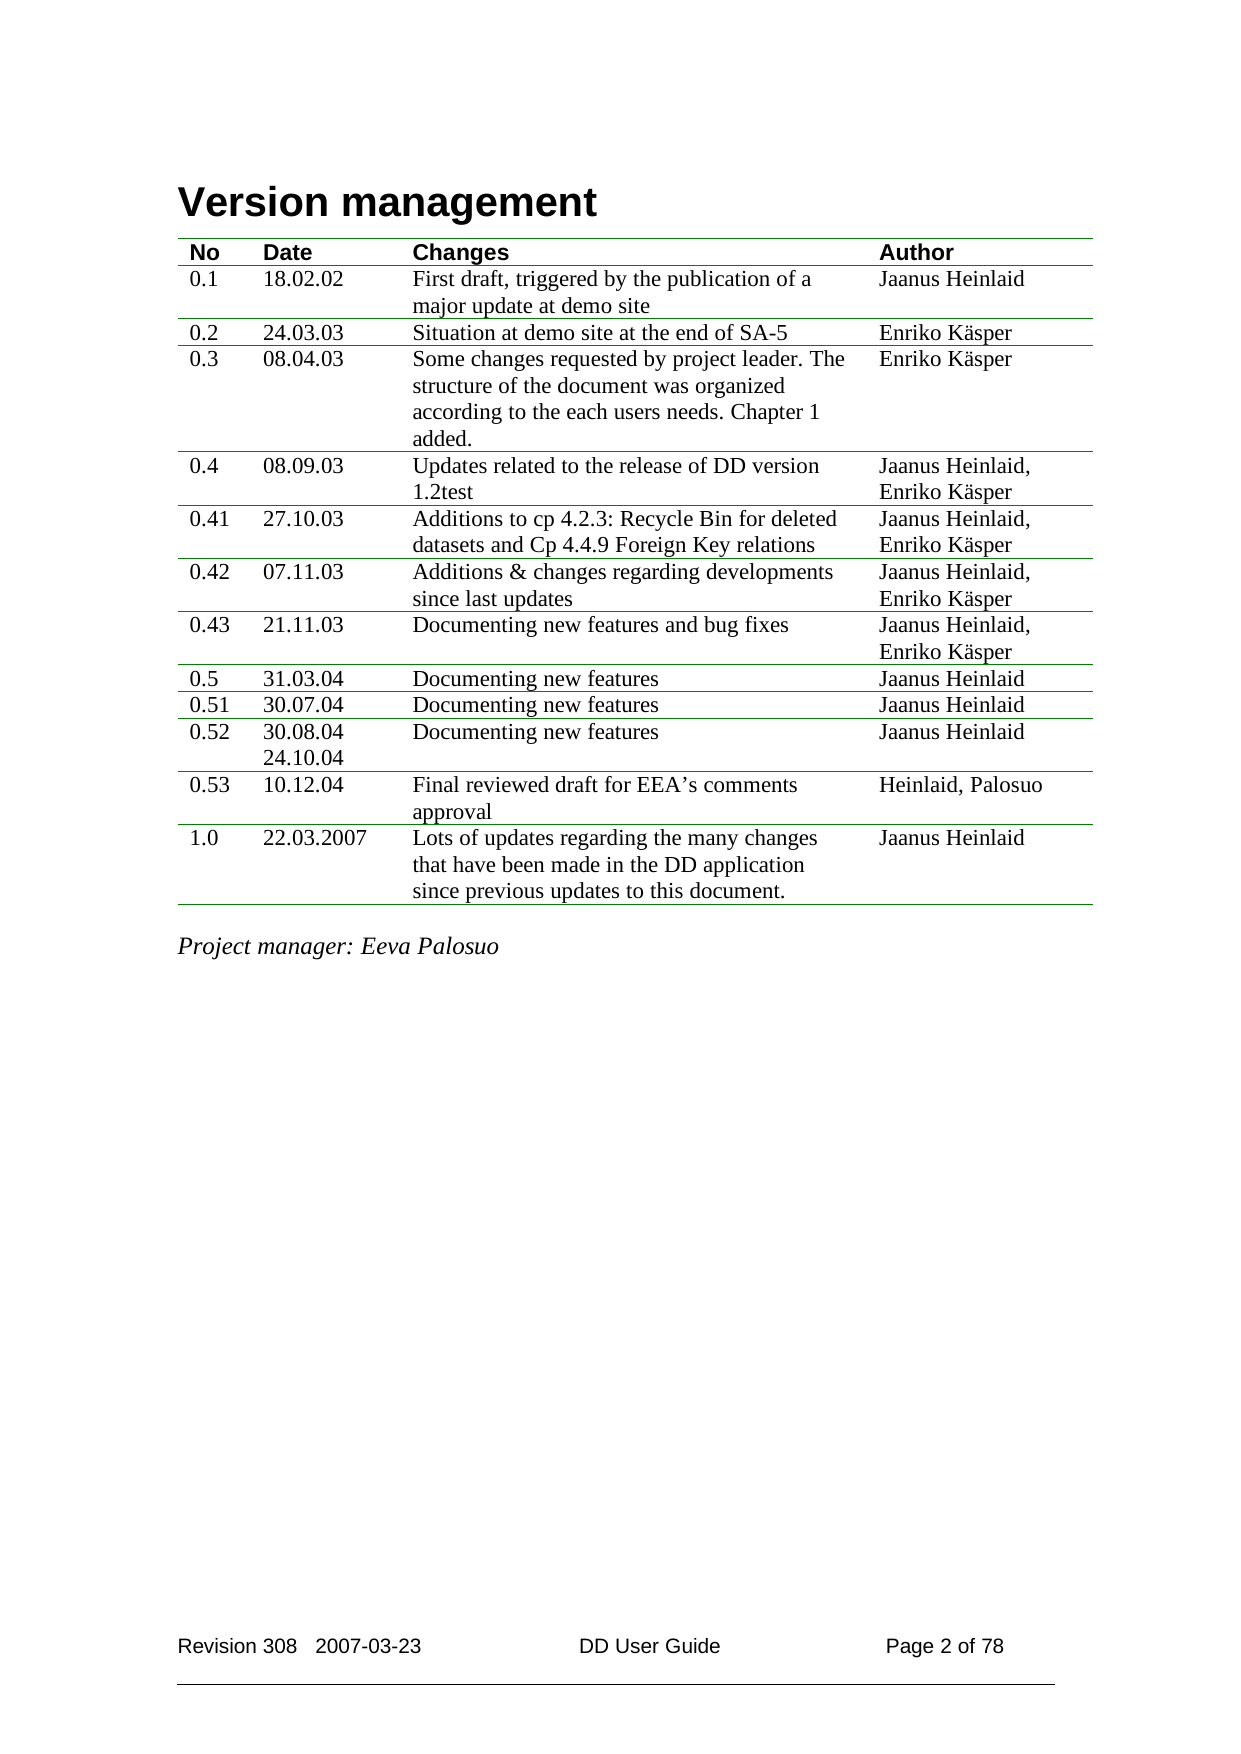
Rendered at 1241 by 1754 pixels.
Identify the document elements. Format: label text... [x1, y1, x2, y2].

table_cell 0.41 [178, 506, 252, 558]
table_cell 08.09.03 [252, 452, 401, 504]
table_cell 0.52 [178, 719, 252, 771]
table_cell 10.12.04 [252, 772, 401, 824]
table_cell 0.4 [178, 452, 252, 504]
table_cell 0.43 [178, 612, 252, 664]
table_cell 30.08.04 24.10.04 [252, 719, 401, 771]
table_cell Heinlaid, Palosuo [868, 772, 1093, 824]
table_cell 27.10.03 [252, 506, 401, 558]
table_cell Additions & changes regarding developments since last updates [401, 559, 868, 611]
table_cell First draft, triggered by the publication of a major update at demo site [401, 266, 868, 318]
table_cell Jaanus Heinlaid, Enriko Käsper [868, 506, 1093, 558]
table_cell 08.04.03 [252, 346, 401, 451]
text Project manager: Eeva Palosuo [177, 931, 1092, 959]
table_cell Jaanus Heinlaid [868, 692, 1093, 718]
table_cell Documenting new features [401, 719, 868, 771]
table_cell 0.51 [178, 692, 252, 718]
table_cell 0.1 [178, 266, 252, 318]
table_cell 0.42 [178, 559, 252, 611]
table_cell Jaanus Heinlaid, Enriko Käsper [868, 559, 1093, 611]
table_cell Lots of updates regarding the many changes that have been made in the DD application since previous updates to this document. [401, 825, 868, 904]
table_cell Additions to cp 4.2.3: Recycle Bin for deleted datasets and Cp 4.4.9 Foreign Key relations [401, 506, 868, 558]
table_cell Updates related to the release of DD version 1.2test [401, 452, 868, 504]
table_header Changes [401, 239, 868, 265]
table_cell Jaanus Heinlaid [868, 665, 1093, 691]
table_cell Enriko Käsper [868, 319, 1093, 345]
table_cell Documenting new features [401, 665, 868, 691]
table_cell Jaanus Heinlaid, Enriko Käsper [868, 452, 1093, 504]
table_header No [178, 239, 252, 265]
table_cell 0.3 [178, 346, 252, 451]
table_cell Some changes requested by project leader. The structure of the document was organized according to the each users needs. Chapter 1 added. [401, 346, 868, 451]
table_cell 0.53 [178, 772, 252, 824]
table_cell Jaanus Heinlaid [868, 825, 1093, 904]
table_cell 18.02.02 [252, 266, 401, 318]
table_cell Jaanus Heinlaid [868, 266, 1093, 318]
table_cell Enriko Käsper [868, 346, 1093, 451]
table_cell Final reviewed draft for EEA’s comments approval [401, 772, 868, 824]
table_cell Documenting new features [401, 692, 868, 718]
table_cell Situation at demo site at the end of SA-5 [401, 319, 868, 345]
table_cell 31.03.04 [252, 665, 401, 691]
table_cell 21.11.03 [252, 612, 401, 664]
table_cell Jaanus Heinlaid, Enriko Käsper [868, 612, 1093, 664]
table_cell 07.11.03 [252, 559, 401, 611]
subtitle Version management [177, 178, 1092, 226]
table_cell 0.5 [178, 665, 252, 691]
table_cell 1.0 [178, 825, 252, 904]
table_header Date [252, 239, 401, 265]
table_cell Documenting new features and bug fixes [401, 612, 868, 664]
table_cell 22.03.2007 [252, 825, 401, 904]
table_header Author [868, 239, 1093, 265]
table_cell 30.07.04 [252, 692, 401, 718]
table_cell 0.2 [178, 319, 252, 345]
table_cell 24.03.03 [252, 319, 401, 345]
table_cell Jaanus Heinlaid [868, 719, 1093, 771]
